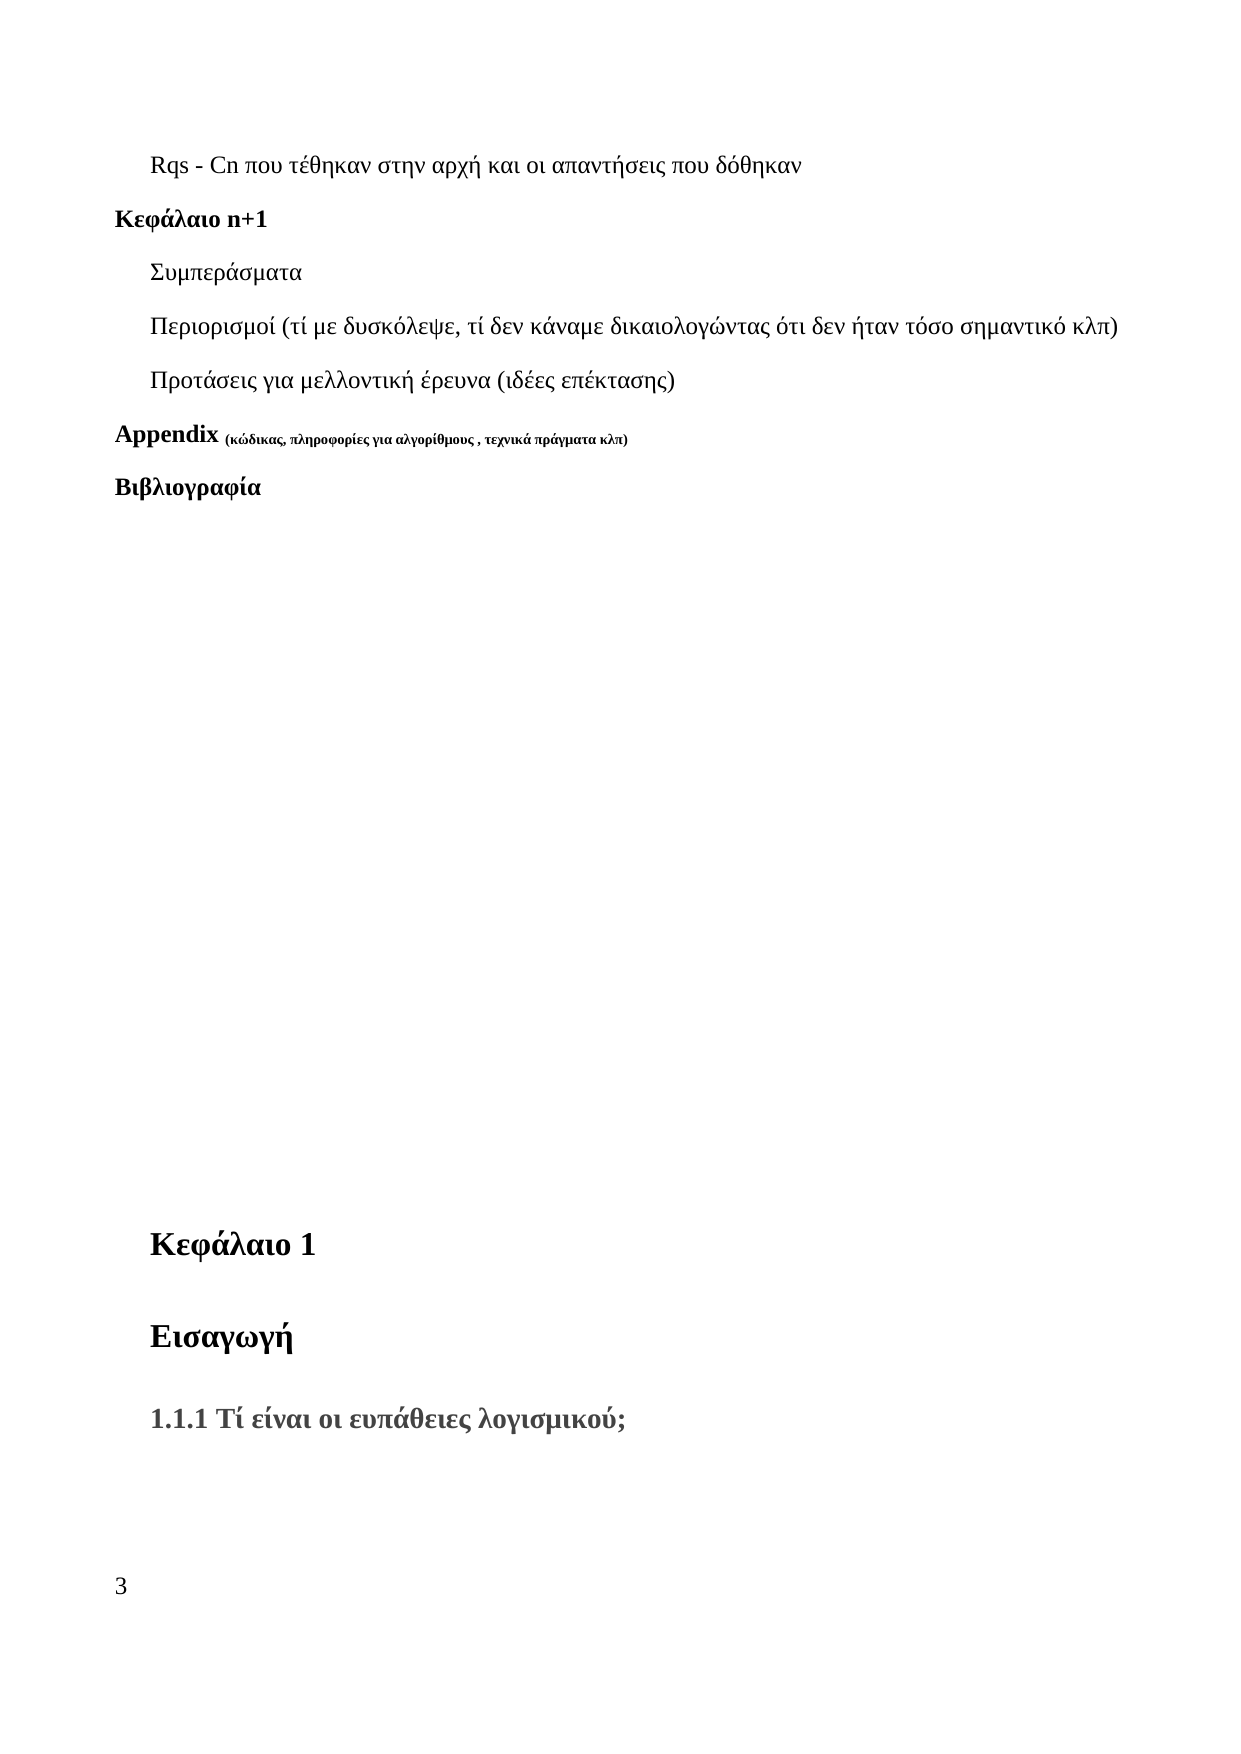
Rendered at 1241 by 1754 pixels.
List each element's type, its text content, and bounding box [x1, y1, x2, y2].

text Συμπεράσματα [85, 257, 1155, 286]
subtitle 1.1.1 Τί είναι οι ευπάθειες λογισμικού; [150, 1401, 1090, 1434]
text Appendix (κώδικας, πληροφορίες για αλγορίθμους , τεχνικά πράγματα κλπ) [85, 419, 1155, 447]
text Κεφάλαιο n+1 [85, 204, 1155, 232]
text Rqs - Cn που τέθηκαν στην αρχή και οι απαντήσεις που δόθηκαν [85, 150, 1155, 179]
text Βιβλιογραφία [85, 472, 1155, 501]
subtitle Κεφάλαιο 1 [150, 1224, 1025, 1262]
text Περιορισμοί (τί με δυσκόλεψε, τί δεν κάναμε δικαιολογώντας ότι δεν ήταν τόσο σημαντικό κλπ) [85, 311, 1155, 340]
subtitle Εισαγωγή [150, 1317, 1025, 1355]
text Προτάσεις για μελλοντική έρευνα (ιδέες επέκτασης) [85, 365, 1155, 394]
